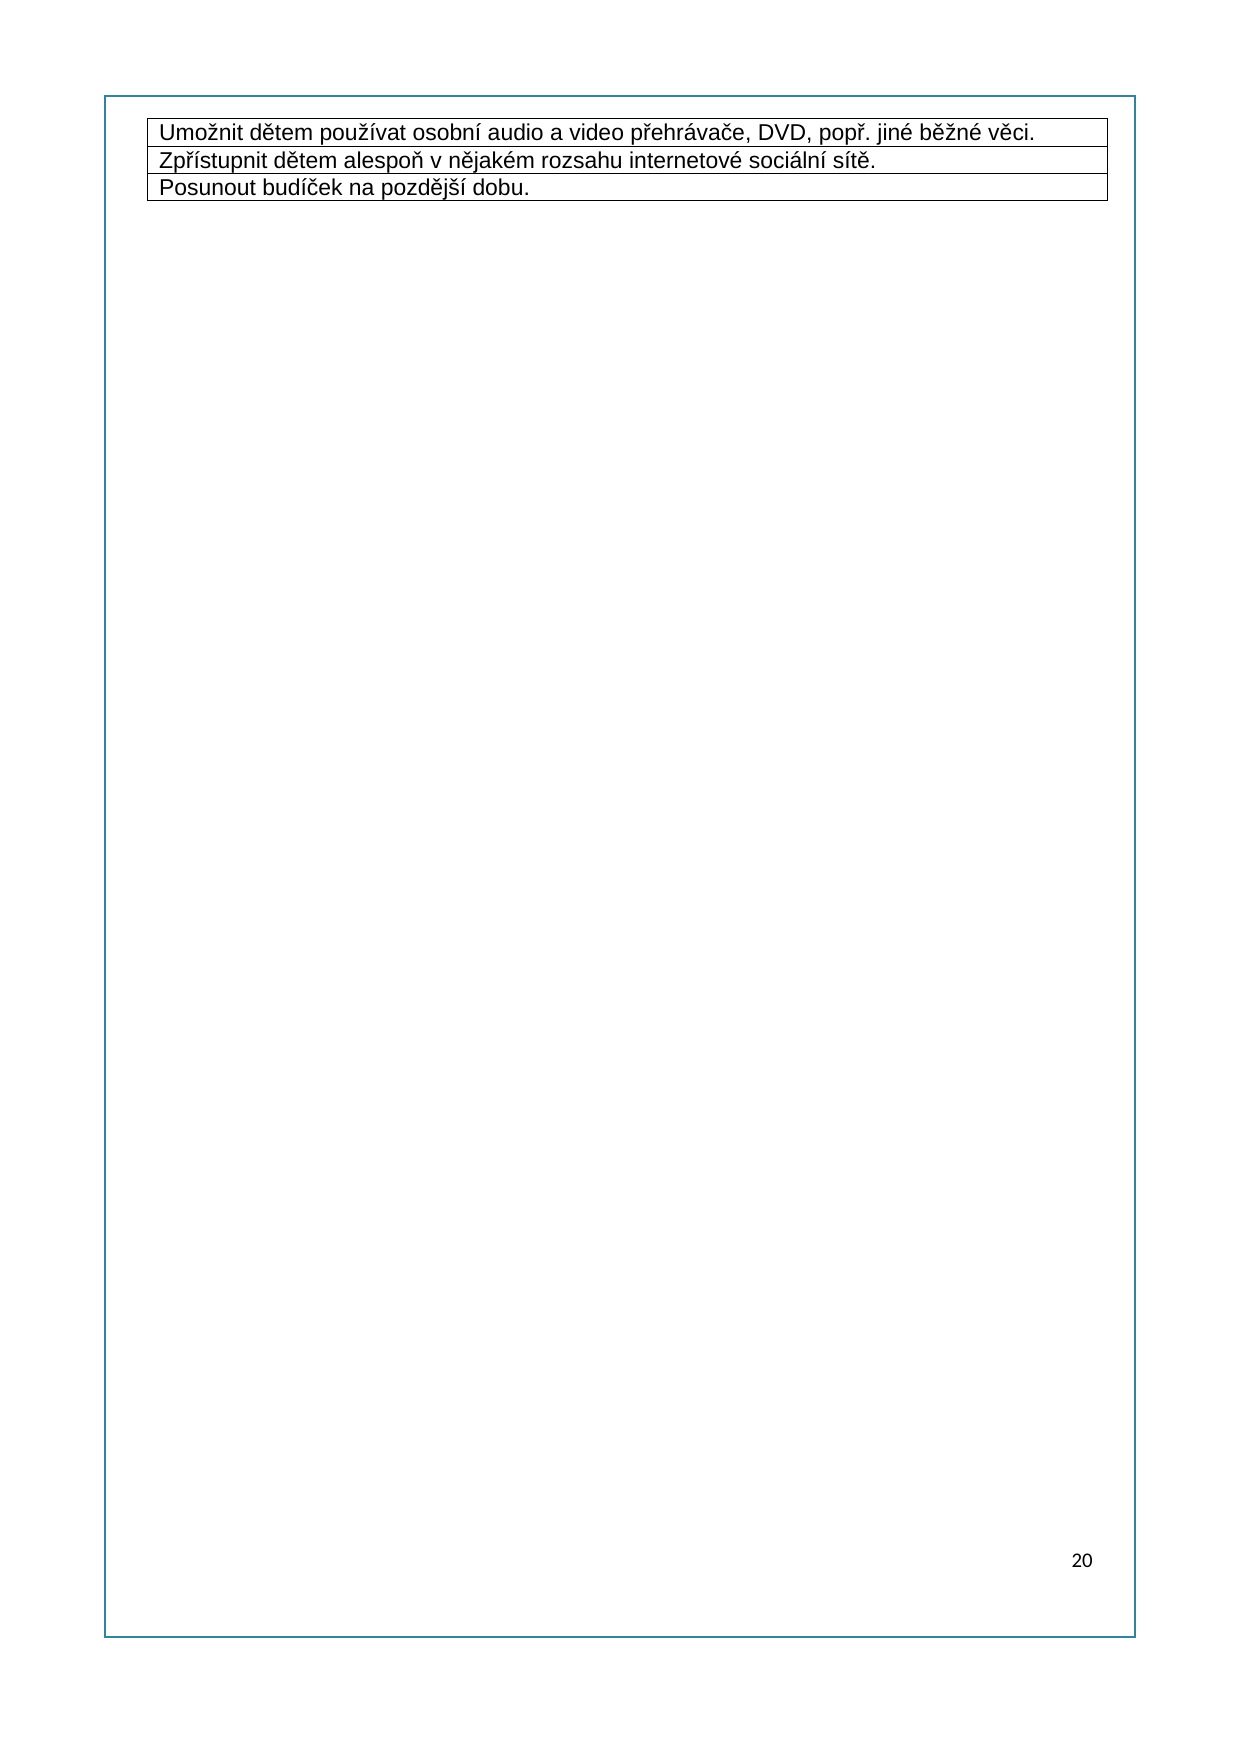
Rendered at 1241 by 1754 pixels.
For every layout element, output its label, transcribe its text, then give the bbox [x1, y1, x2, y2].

table_cell Umožnit dětem používat osobní audio a video přehrávače, DVD, popř. jiné běžné věci. [148, 119, 1107, 146]
table_cell Posunout budíček na pozdější dobu. [148, 174, 1107, 200]
table_cell Zpřístupnit dětem alespoň v nějakém rozsahu internetové sociální sítě. [148, 147, 1107, 173]
